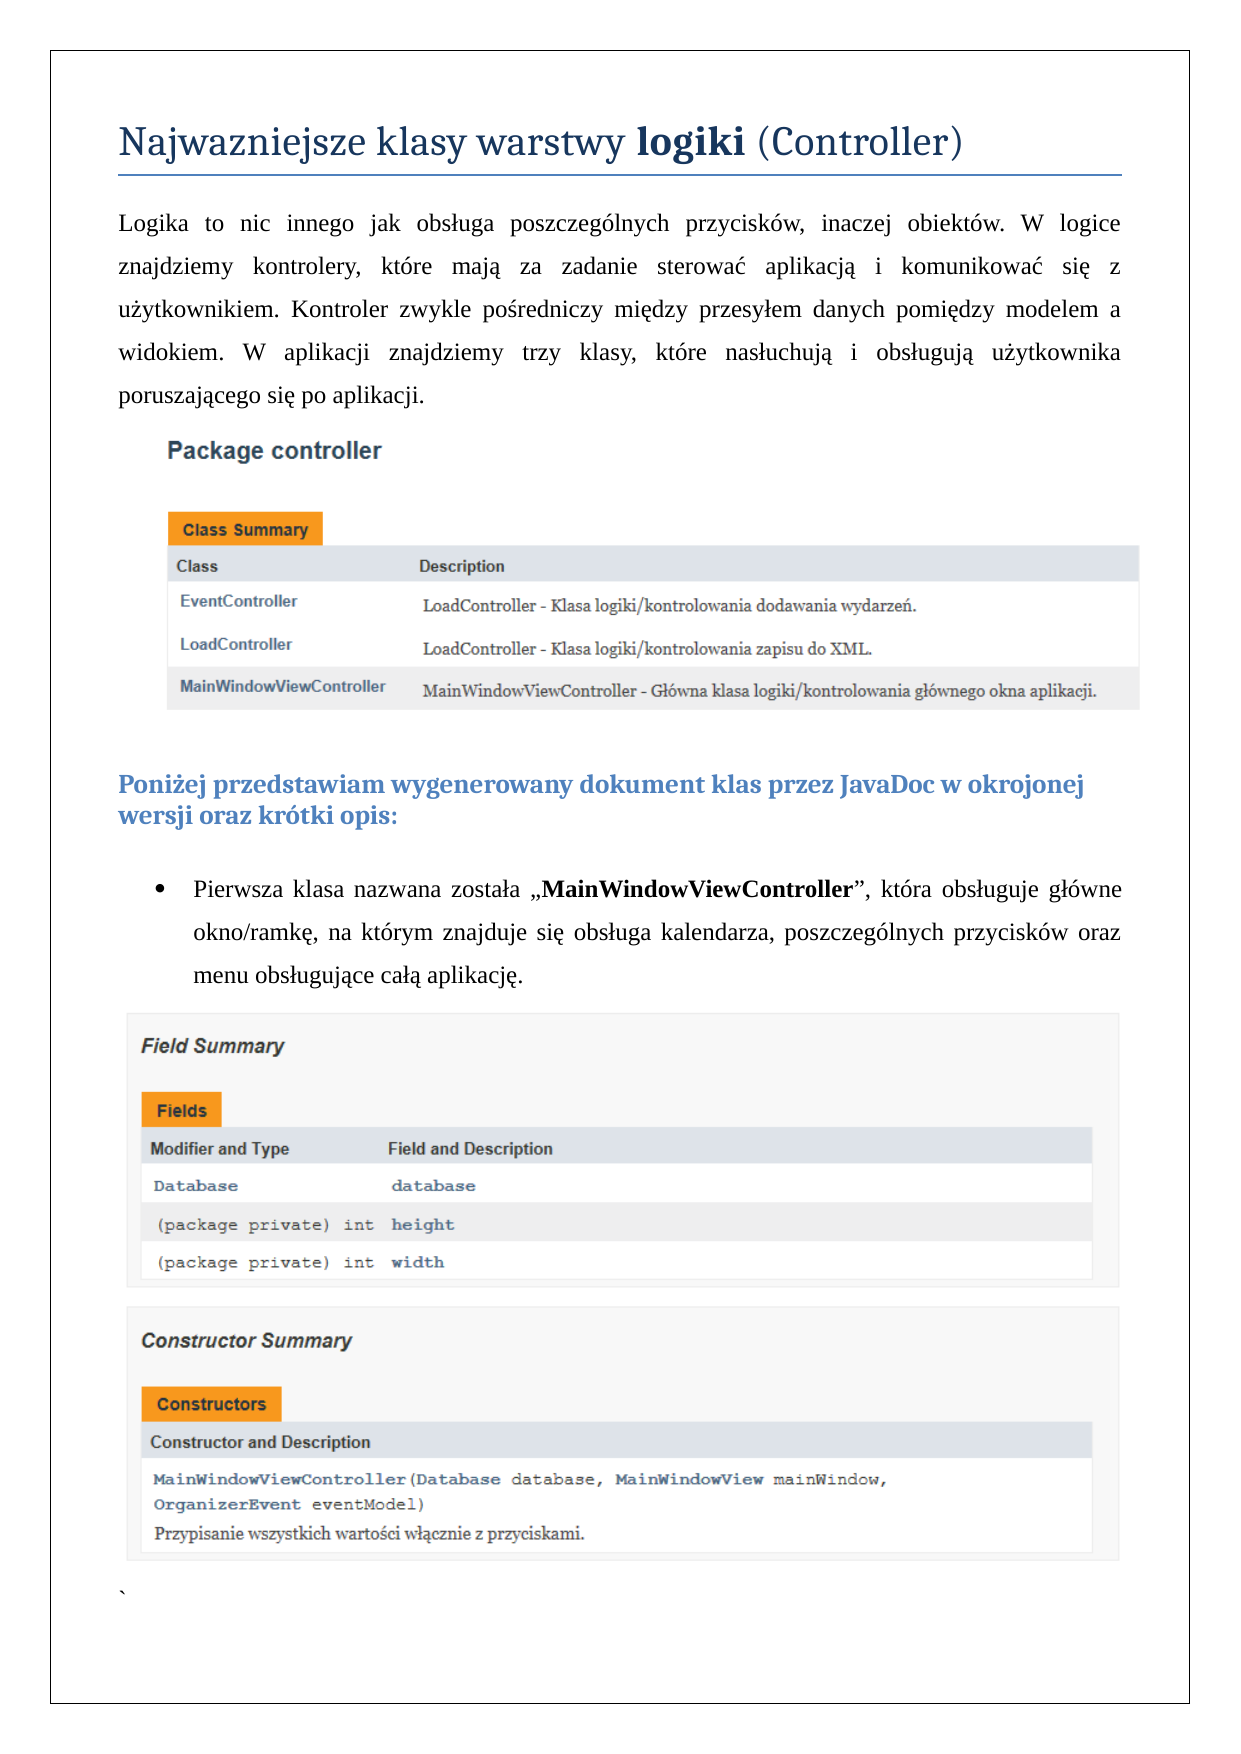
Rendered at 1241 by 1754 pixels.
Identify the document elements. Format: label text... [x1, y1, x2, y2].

list Pierwsza klasa nazwana została „MainWindowViewController”, która obsługuje główne okno/ramkę, na którym znajduje się obsługa kalendarza, poszczególnych przycisków oraz menu obsługujące całą aplikację. [156, 874, 1122, 989]
text ` [118, 1585, 1122, 1614]
text Logika to nic innego jak obsługa poszczególnych przycisków, inaczej obiektów. W logice znajdziemy kontrolery, które mają za zadanie sterować aplikacją i komunikować się z użytkownikiem. Kontroler zwykle pośredniczy między przesyłem danych pomiędzy modelem a widokiem. W aplikacji znajdziemy trzy klasy, które nasłuchują i obsługują użytkownika poruszającego się po aplikacji. [118, 208, 1122, 409]
subtitle Poniżej przedstawiam wygenerowany dokument klas przez JavaDoc w okrojonej wersji oraz krótki opis: [118, 769, 1122, 831]
title Najwazniejsze klasy warstwy logiki (Controller) [118, 118, 1122, 174]
